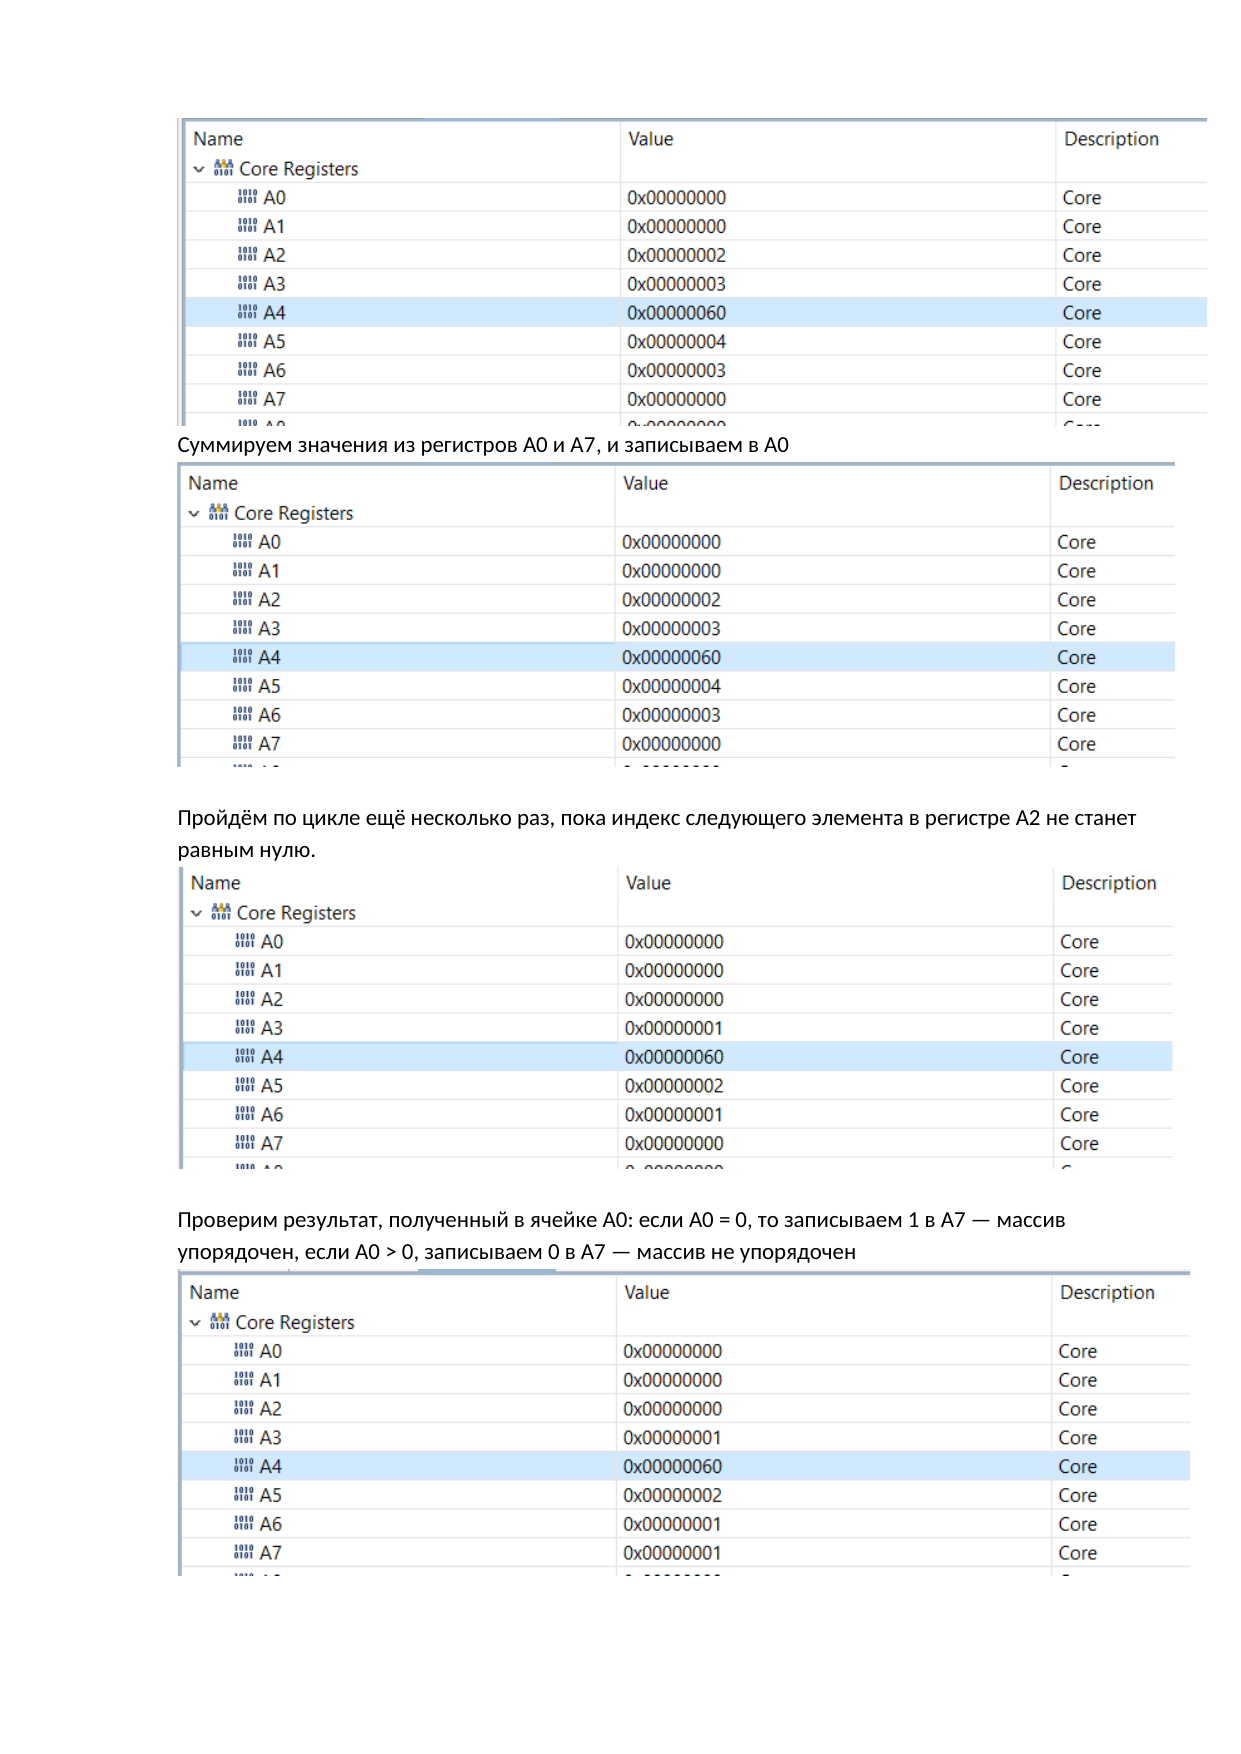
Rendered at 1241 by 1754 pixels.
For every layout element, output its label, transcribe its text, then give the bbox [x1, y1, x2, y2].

text Пройдём по цикле ещё несколько раз, пока индекс следующего элемента в регистре А2 не станет равным нулю. [177, 803, 1152, 863]
text Проверим результат, полученный в ячейке А0: если А0 = 0, то записываем 1 в А7 — массив упорядочен, если А0 > 0, записываем 0 в А7 — массив не упорядочен [177, 1205, 1152, 1269]
picture [177, 867, 1173, 1169]
picture [177, 1269, 1190, 1576]
text Суммируем значения из регистров А0 и А7, и записываем в А0 [177, 430, 1152, 458]
picture [177, 118, 1208, 426]
picture [177, 462, 1175, 767]
